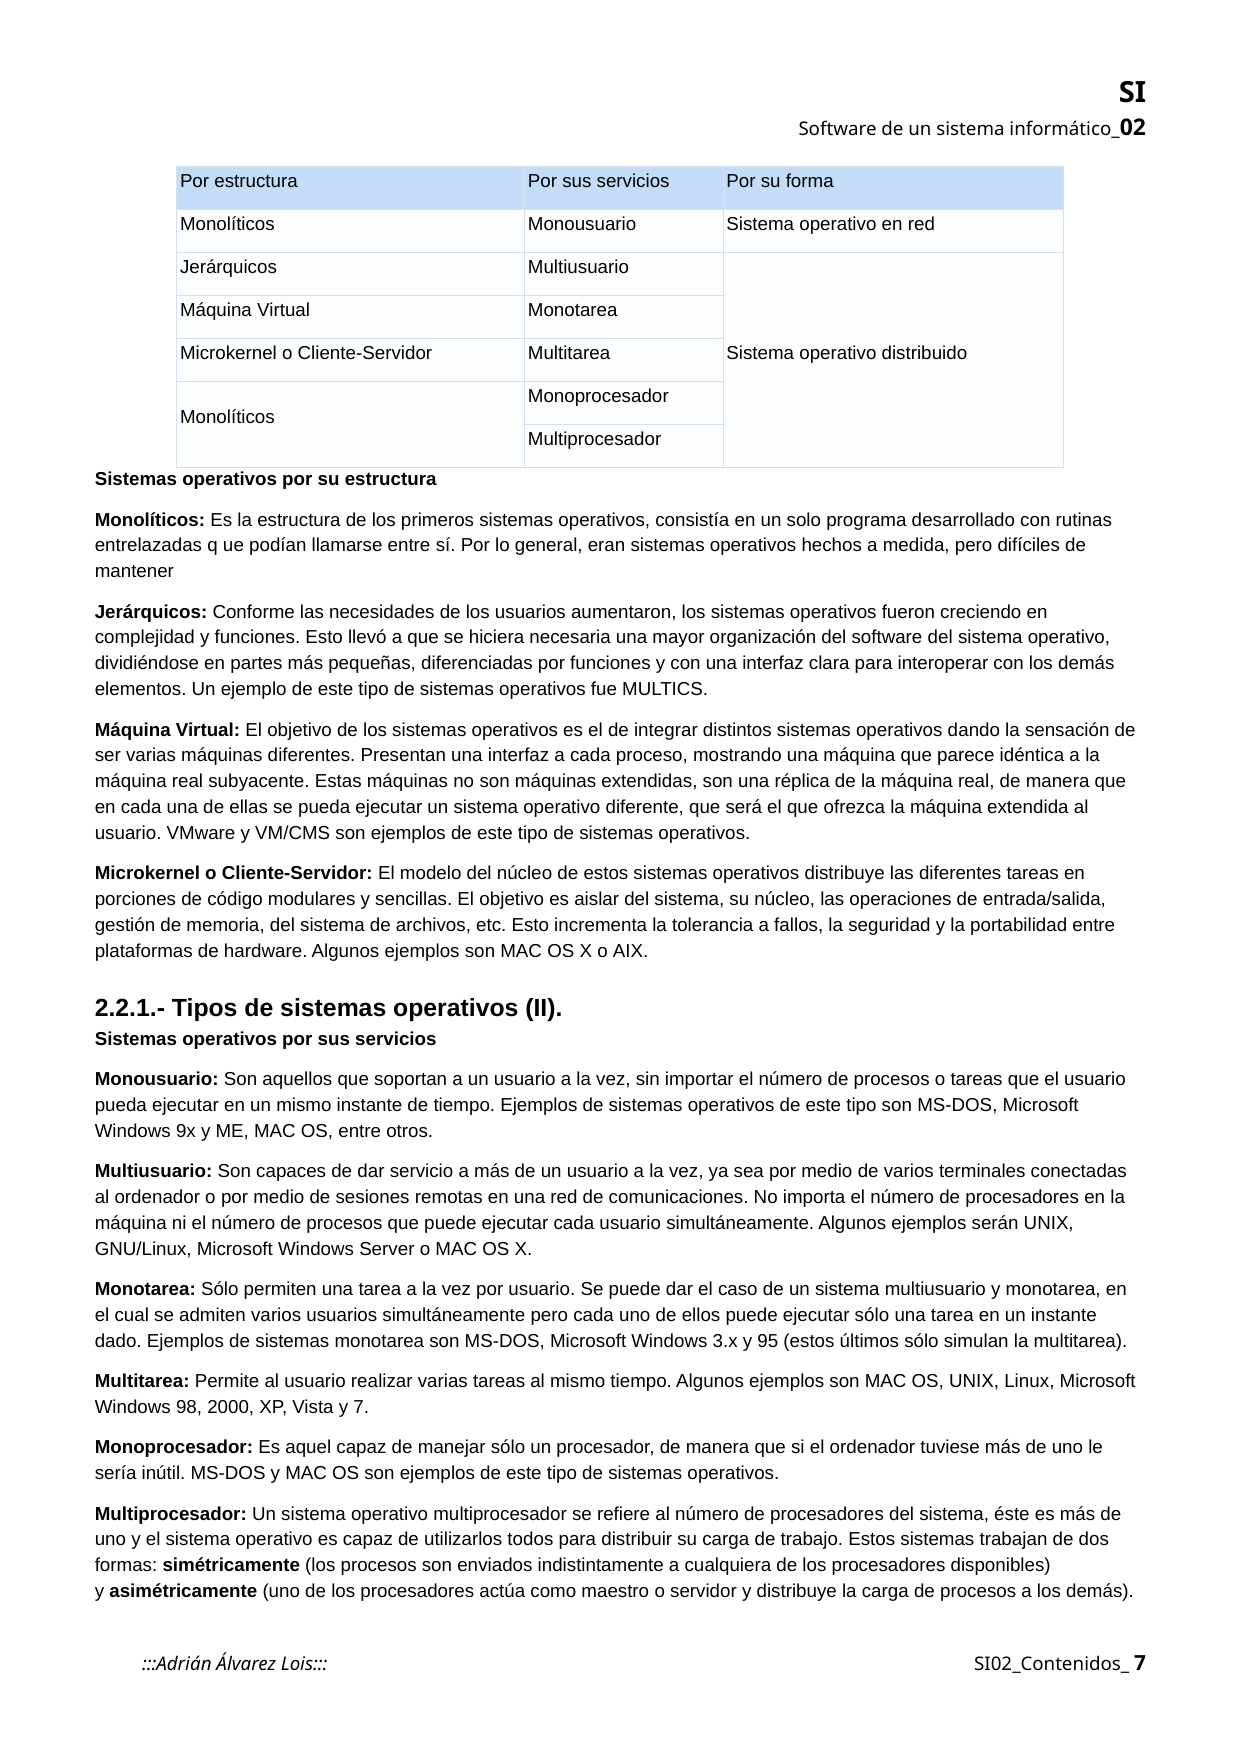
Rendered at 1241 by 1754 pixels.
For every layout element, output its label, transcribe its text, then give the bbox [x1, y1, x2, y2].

text Sistemas operativos por sus servicios [94, 1027, 1146, 1049]
table_cell Multitarea [525, 339, 723, 381]
text Microkernel o Cliente-Servidor: El modelo del núcleo de estos sistemas operativos distribuye las diferentes tareas en porciones de código modulares y sencillas. El objetivo es aislar del sistema, su núcleo, las operaciones de entrada/salida, gestión de memoria, del sistema de archivos, etc. Esto incrementa la tolerancia a fallos, la seguridad y la portabilidad entre plataformas de hardware. Algunos ejemplos son MAC OS X o AIX. [94, 862, 1146, 961]
table_header Por sus servicios [525, 167, 723, 209]
table_cell Monousuario [525, 210, 723, 252]
text Multitarea: Permite al usuario realizar varias tareas al mismo tiempo. Algunos ejemplos son MAC OS, UNIX, Linux, Microsoft Windows 98, 2000, XP, Vista y 7. [94, 1370, 1146, 1417]
text Monotarea: Sólo permiten una tarea a la vez por usuario. Se puede dar el caso de un sistema multiusuario y monotarea, en el cual se admiten varios usuarios simultáneamente pero cada uno de ellos puede ejecutar sólo una tarea en un instante dado. Ejemplos de sistemas monotarea son MS-DOS, Microsoft Windows 3.x y 95 (estos últimos sólo simulan la multitarea). [94, 1278, 1146, 1351]
text Multiprocesador: Un sistema operativo multiprocesador se refiere al número de procesadores del sistema, éste es más de uno y el sistema operativo es capaz de utilizarlos todos para distribuir su carga de trabajo. Estos sistemas trabajan de dos formas: simétricamente (los procesos son enviados indistintamente a cualquiera de los procesadores disponibles) y asimétricamente (uno de los procesadores actúa como maestro o servidor y distribuye la carga de procesos a los demás). [94, 1502, 1146, 1601]
table_header Por estructura [177, 167, 524, 209]
text Máquina Virtual: El objetivo de los sistemas operativos es el de integrar distintos sistemas operativos dando la sensación de ser varias máquinas diferentes. Presentan una interfaz a cada proceso, mostrando una máquina que parece idéntica a la máquina real subyacente. Estas máquinas no son máquinas extendidas, son una réplica de la máquina real, de manera que en cada una de ellas se pueda ejecutar un sistema operativo diferente, que será el que ofrezca la máquina extendida al usuario. VMware y VM/CMS son ejemplos de este tipo de sistemas operativos. [94, 718, 1146, 843]
table_cell Sistema operativo en red [724, 210, 1063, 252]
text Jerárquicos: Conforme las necesidades de los usuarios aumentaron, los sistemas operativos fueron creciendo en complejidad y funciones. Esto llevó a que se hiciera necesaria una mayor organización del software del sistema operativo, dividiéndose en partes más pequeñas, diferenciadas por funciones y con una interfaz clara para interoperar con los demás elementos. Un ejemplo de este tipo de sistemas operativos fue MULTICS. [94, 601, 1146, 699]
table_cell Máquina Virtual [177, 296, 524, 338]
text Monousuario: Son aquellos que soportan a un usuario a la vez, sin importar el número de procesos o tareas que el usuario pueda ejecutar en un mismo instante de tiempo. Ejemplos de sistemas operativos de este tipo son MS-DOS, Microsoft Windows 9x y ME, MAC OS, entre otros. [94, 1068, 1146, 1141]
text Multiusuario: Son capaces de dar servicio a más de un usuario a la vez, ya sea por medio de varios terminales conectadas al ordenador o por medio de sesiones remotas en una red de comunicaciones. No importa el número de procesadores en la máquina ni el número de procesos que puede ejecutar cada usuario simultáneamente. Algunos ejemplos serán UNIX, GNU/Linux, Microsoft Windows Server o MAC OS X. [94, 1160, 1146, 1259]
table_cell Multiprocesador [525, 425, 723, 467]
table_cell Monoprocesador [525, 382, 723, 424]
text Monoprocesador: Es aquel capaz de manejar sólo un procesador, de manera que si el ordenador tuviese más de uno le sería inútil. MS-DOS y MAC OS son ejemplos de este tipo de sistemas operativos. [94, 1436, 1146, 1483]
table_cell Monolíticos [177, 382, 524, 424]
text Sistemas operativos por su estructura [94, 468, 1146, 489]
table_cell Monolíticos [177, 210, 524, 252]
table_cell Monotarea [525, 296, 723, 338]
table_cell Multiusuario [525, 253, 723, 295]
table_cell Microkernel o Cliente-Servidor [177, 339, 524, 381]
table_cell Sistema operativo distribuido [724, 253, 1063, 295]
subtitle 2.2.1.- Tipos de sistemas operativos (II). [94, 993, 1146, 1021]
table_header Por su forma [724, 167, 1063, 209]
table_cell Jerárquicos [177, 253, 524, 295]
text Monolíticos: Es la estructura de los primeros sistemas operativos, consistía en un solo programa desarrollado con rutinas entrelazadas q ue podían llamarse entre sí. Por lo general, eran sistemas operativos hechos a medida, pero difíciles de mantener [94, 508, 1146, 582]
